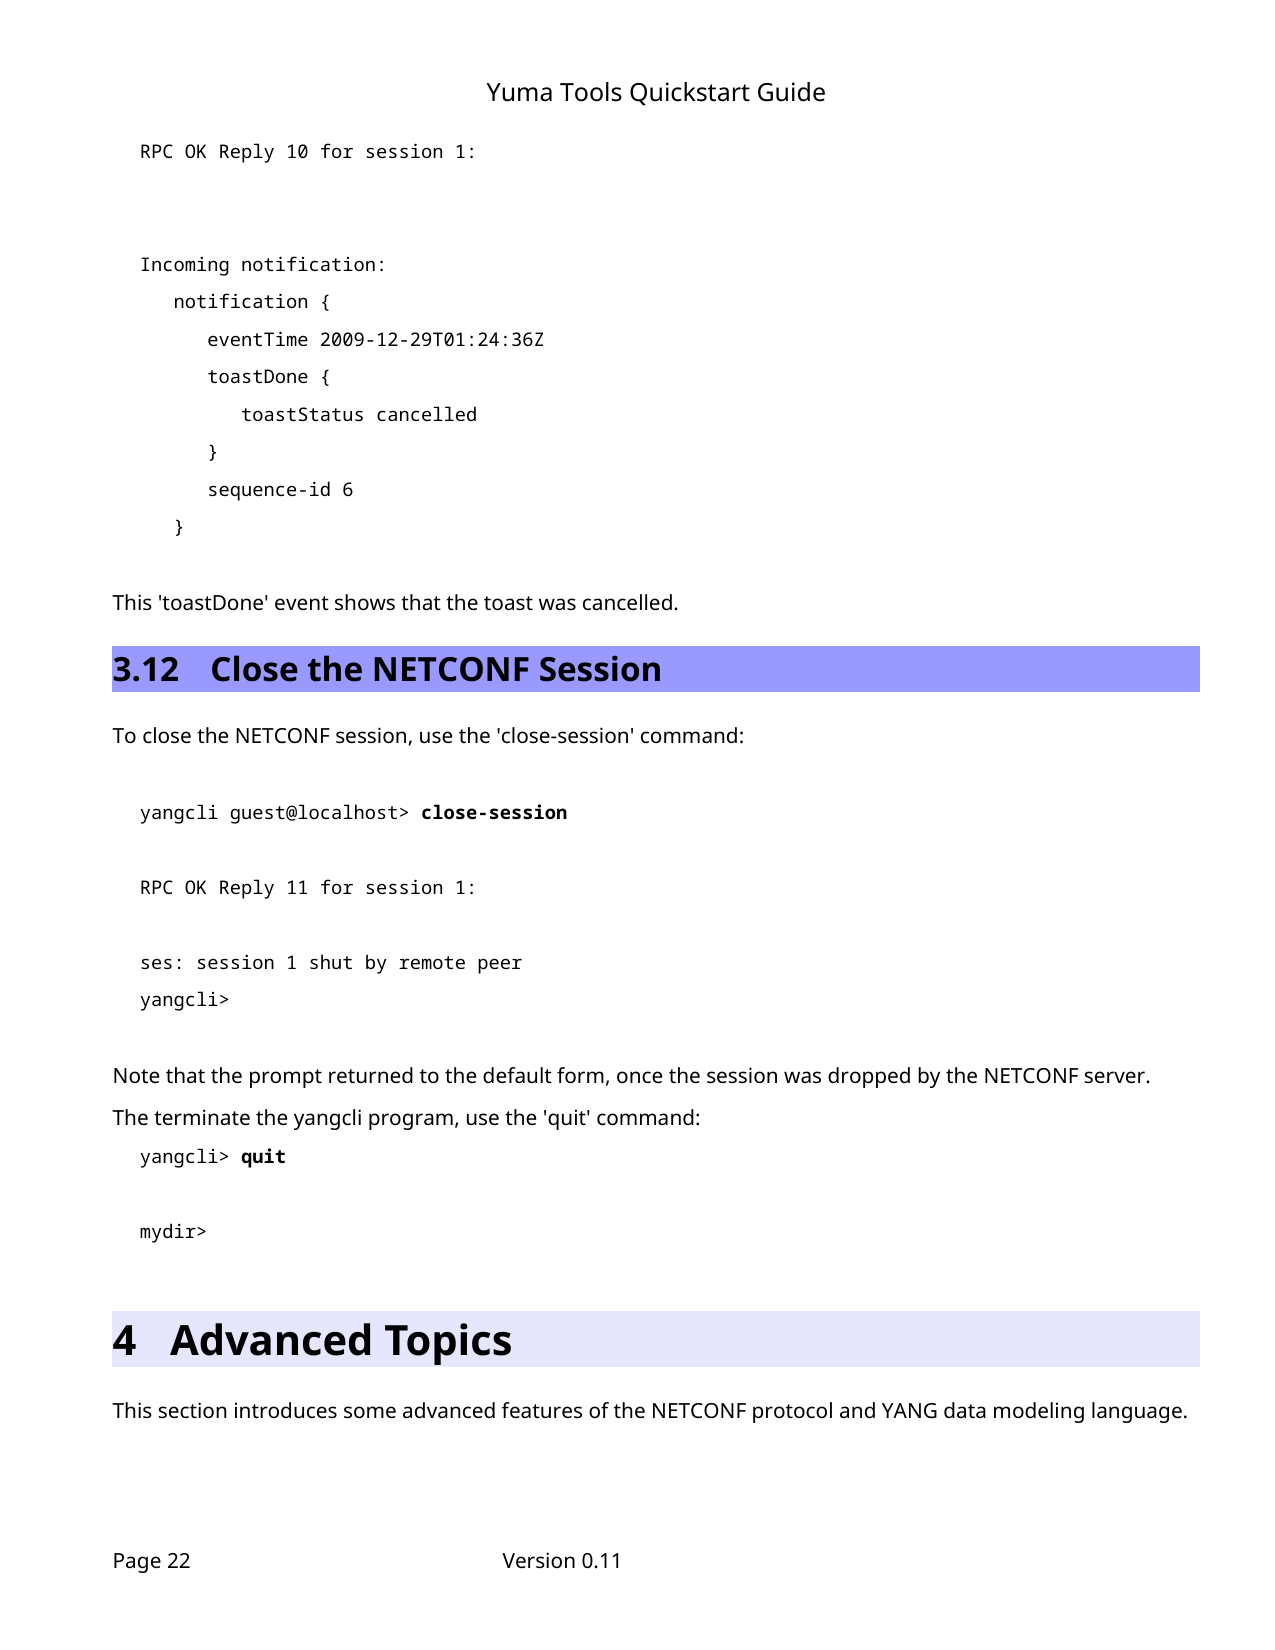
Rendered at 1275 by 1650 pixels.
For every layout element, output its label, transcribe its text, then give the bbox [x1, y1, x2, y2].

text Incoming notification: [139, 251, 1200, 277]
text RPC OK Reply 10 for session 1: [139, 138, 1200, 164]
text } [139, 438, 1200, 464]
text toastDone { [139, 363, 1200, 389]
text This section introduces some advanced features of the NETCONF protocol and YANG data modeling language. [112, 1397, 1200, 1425]
text yangcli> [139, 987, 1200, 1012]
text ses: session 1 shut by remote peer [139, 949, 1200, 975]
text The terminate the yangcli program, use the 'quit' command: [112, 1103, 1200, 1131]
text This 'toastDone' event shows that the toast was cancelled. [112, 588, 1200, 617]
text RPC OK Reply 11 for session 1: [139, 874, 1200, 900]
text yangcli guest@localhost> close-session [139, 799, 1200, 825]
text toastStatus cancelled [139, 401, 1200, 427]
subtitle Close the NETCONF Session [112, 646, 1200, 692]
text sequence-id 6 [139, 476, 1200, 502]
text notification { [139, 288, 1200, 314]
text mydir> [139, 1218, 1200, 1244]
text To close the NETCONF session, use the 'close-session' command: [112, 721, 1200, 749]
text Note that the prompt returned to the default form, once the session was dropped by the NETCONF server. [112, 1062, 1200, 1090]
text } [139, 513, 1200, 539]
text eventTime 2009-12-29T01:24:36Z [139, 326, 1200, 352]
text yangcli> quit [139, 1143, 1200, 1169]
subtitle Advanced Topics [112, 1311, 1200, 1367]
